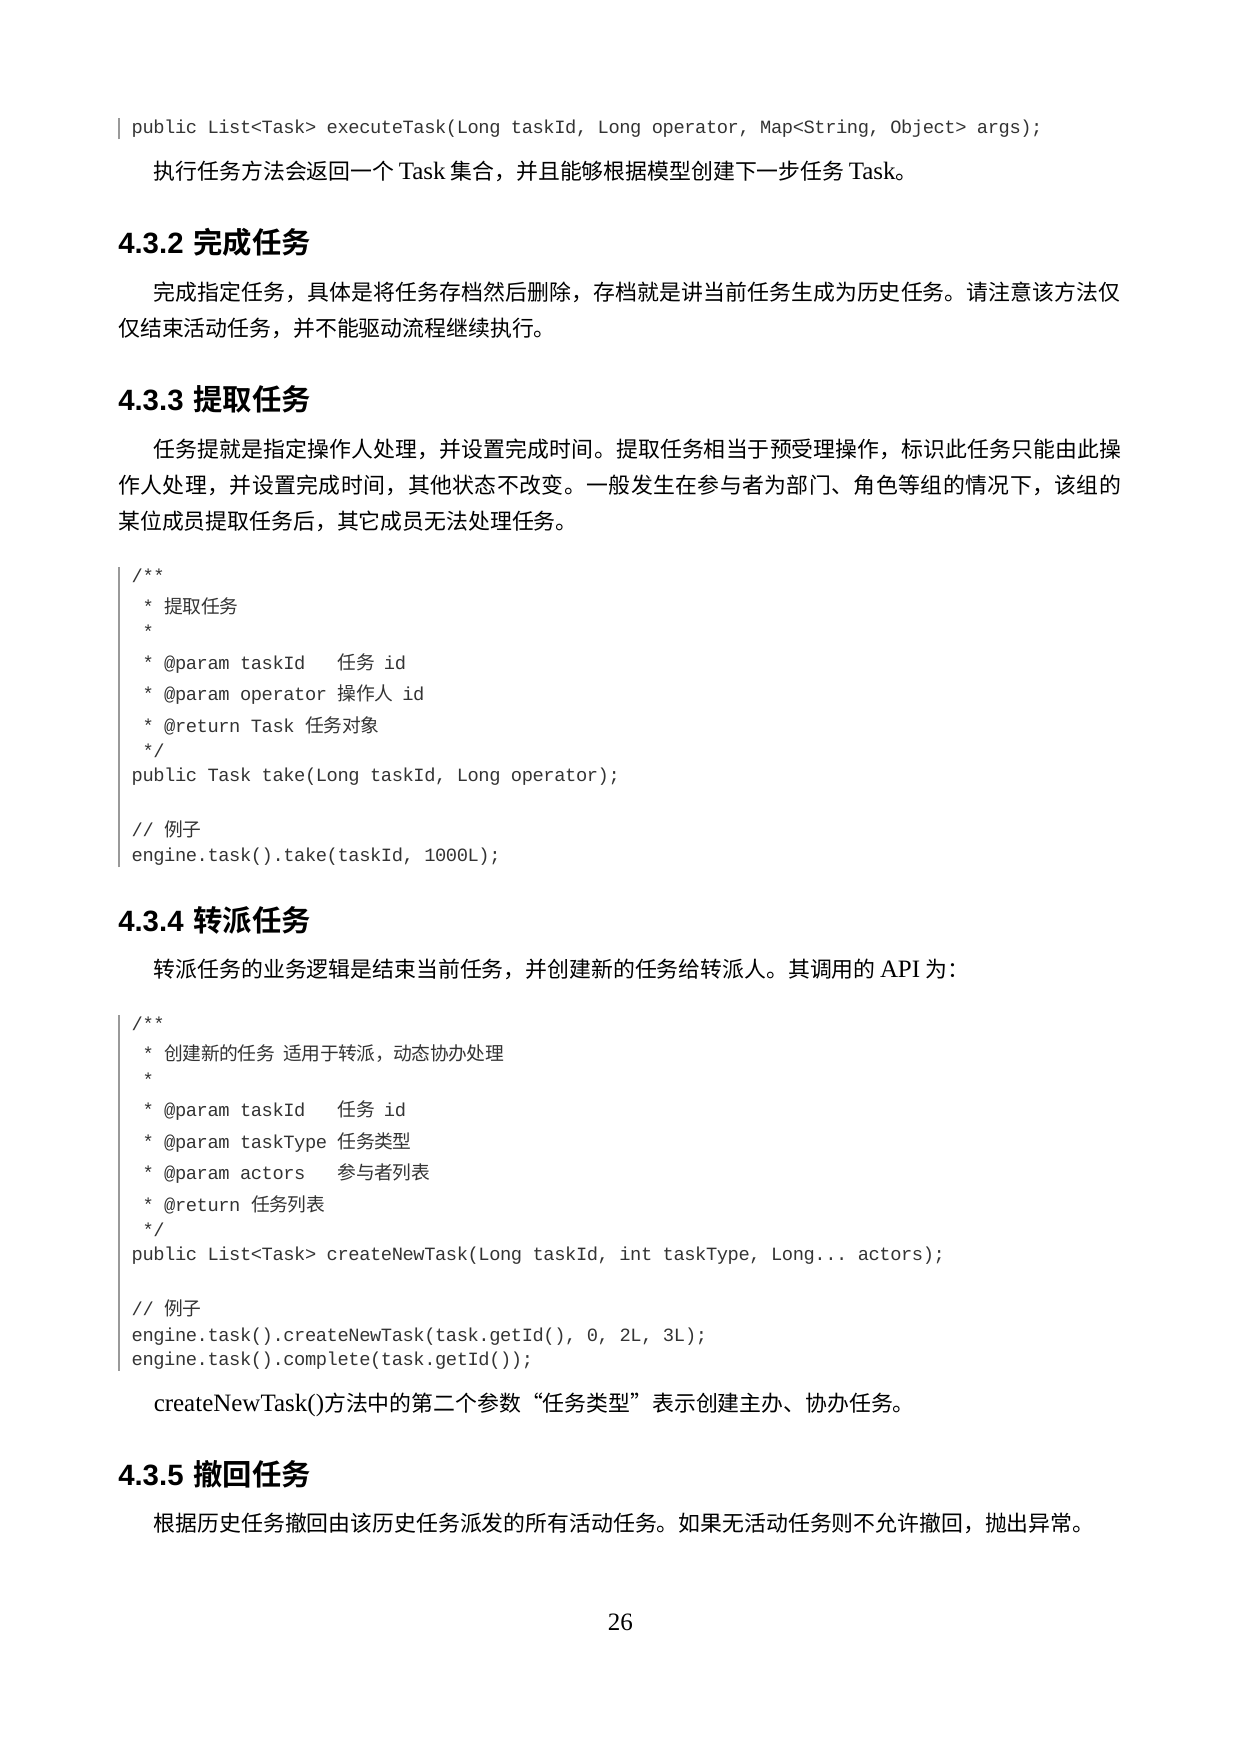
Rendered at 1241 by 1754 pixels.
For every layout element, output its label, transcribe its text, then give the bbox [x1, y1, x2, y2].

text // 例子 [120, 1294, 1122, 1321]
text * 创建新的任务 适用于转派，动态协办处理 [120, 1039, 1122, 1066]
text public Task take(Long taskId, Long operator); [120, 766, 1122, 787]
text engine.task().complete(task.getId()); [120, 1350, 1122, 1371]
text 执行任务方法会返回一个Task集合，并且能够根据模型创建下一步任务Task。 [118, 154, 1122, 186]
text * @param taskId 任务 id [120, 1095, 1122, 1122]
text * @param actors 参与者列表 [120, 1158, 1122, 1185]
text 任务提就是指定操作人处理，并设置完成时间。提取任务相当于预受理操作，标识此任务只能由此操作人处理，并设置完成时间，其他状态不改变。一般发生在参与者为部门、角色等组的情况下，该组的某位成员提取任务后，其它成员无法处理任务。 [118, 432, 1122, 536]
text * @return 任务列表 [120, 1189, 1122, 1217]
text */ [120, 1221, 1122, 1242]
text * 提取任务 [120, 591, 1122, 619]
text 根据历史任务撤回由该历史任务派发的所有活动任务。如果无活动任务则不允许撤回，抛出异常。 [118, 1506, 1122, 1538]
text engine.task().createNewTask(task.getId(), 0, 2L, 3L); [120, 1325, 1122, 1347]
text 完成指定任务，具体是将任务存档然后删除，存档就是讲当前任务生成为历史任务。请注意该方法仅仅结束活动任务，并不能驱动流程继续执行。 [118, 275, 1122, 343]
text * @return Task 任务对象 [120, 710, 1122, 738]
text * [120, 623, 1122, 644]
text * @param taskType 任务类型 [120, 1126, 1122, 1154]
text createNewTask()方法中的第二个参数“任务类型”表示创建主办、协办任务。 [118, 1386, 1122, 1417]
subtitle 完成任务 [118, 220, 1122, 262]
text * @param taskId 任务 id [120, 647, 1122, 675]
text engine.task().take(taskId, 1000L); [120, 846, 1122, 867]
text * [120, 1071, 1122, 1092]
text public List<Task> createNewTask(Long taskId, int taskType, Long... actors); [120, 1245, 1122, 1266]
subtitle 提取任务 [118, 377, 1122, 419]
text /** [120, 567, 1122, 588]
text * @param operator 操作人 id [120, 679, 1122, 706]
text 转派任务的业务逻辑是结束当前任务，并创建新的任务给转派人。其调用的API为： [118, 952, 1122, 984]
subtitle 转派任务 [118, 897, 1122, 939]
text */ [120, 742, 1122, 763]
text public List<Task> executeTask(Long taskId, Long operator, Map<String, Object> args); [120, 118, 1122, 139]
text /** [120, 1015, 1122, 1036]
subtitle 撤回任务 [118, 1451, 1122, 1494]
text // 例子 [120, 815, 1122, 842]
